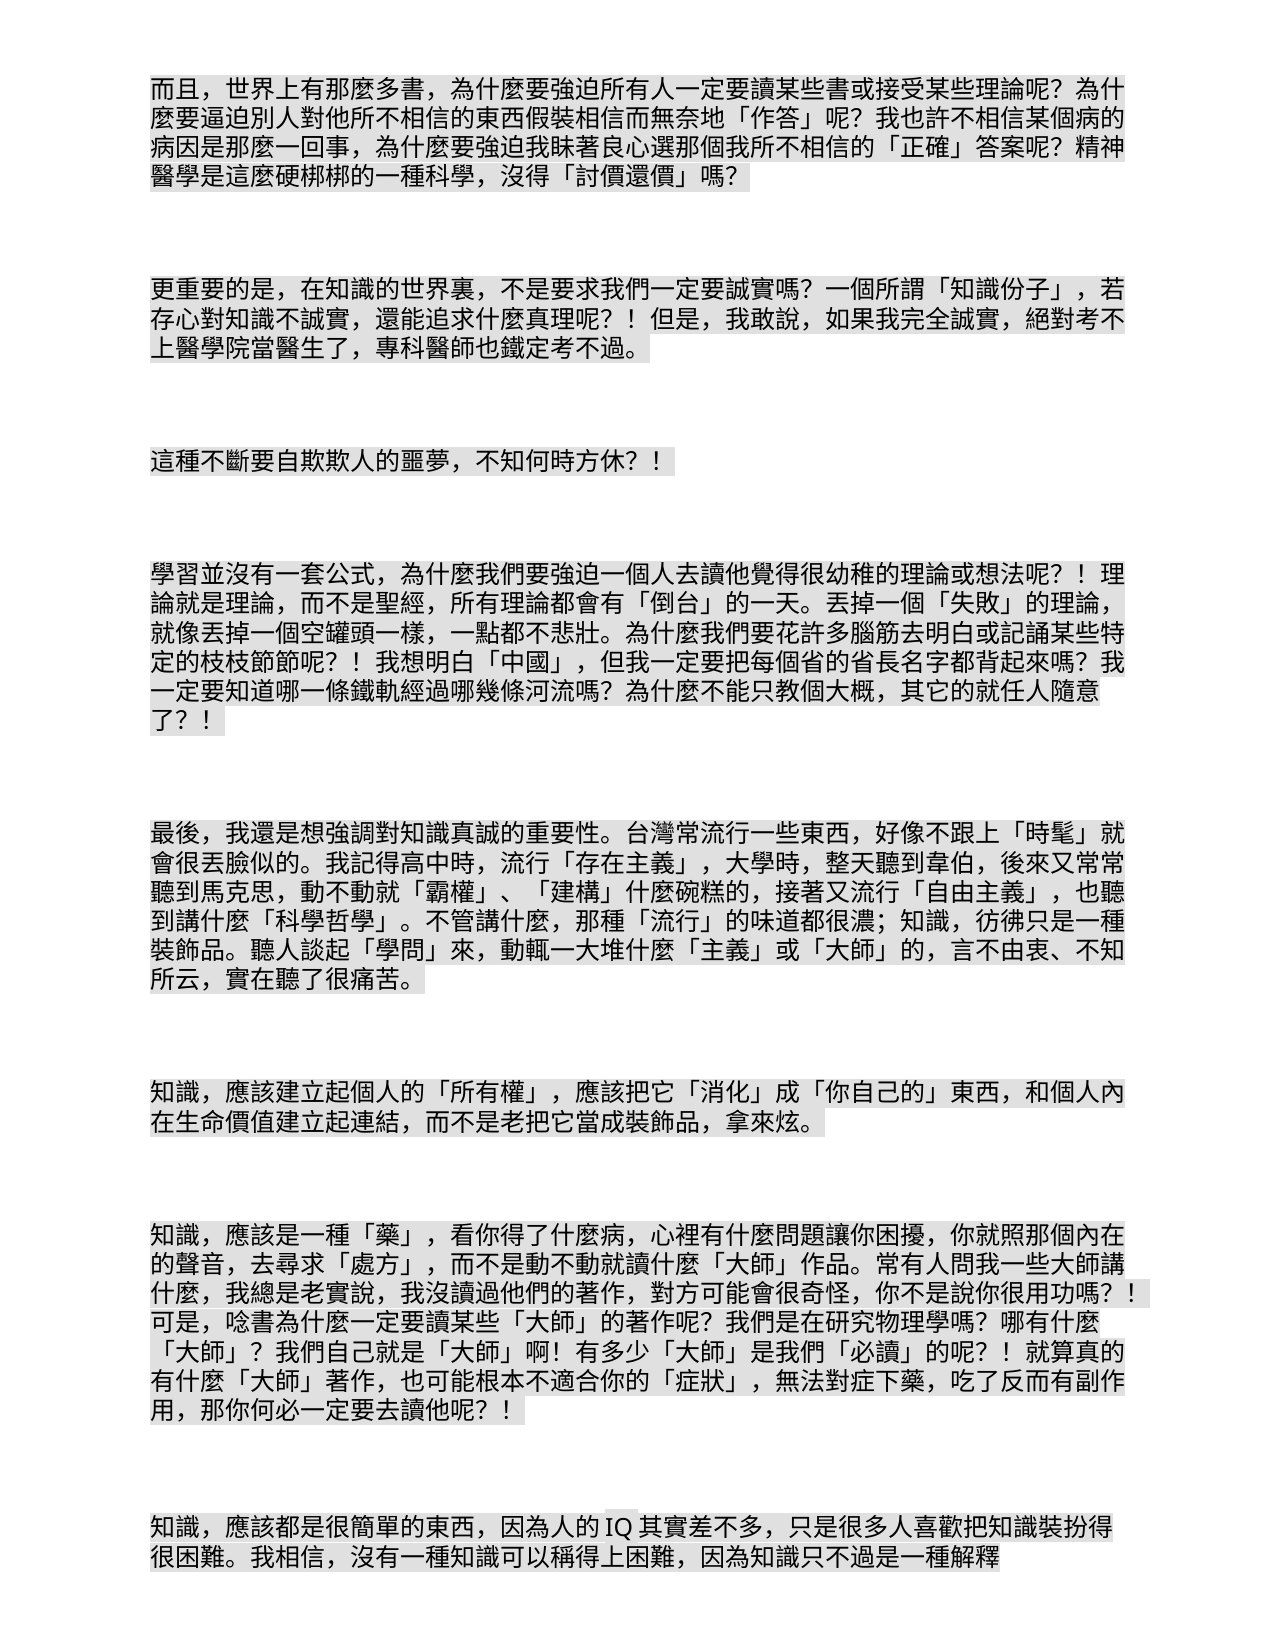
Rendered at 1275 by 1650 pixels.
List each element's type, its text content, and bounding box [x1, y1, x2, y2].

text 知識，應該建立起個人的「所有權」，應該把它「消化」成「你自己的」東西，和個人內在生命價值建立起連結，而不是老把它當成裝飾品，拿來炫。 [150, 1079, 1125, 1137]
text 知識，應該是一種「藥」，看你得了什麼病，心裡有什麼問題讓你困擾，你就照那個內在的聲音，去尋求「處方」，而不是動不動就讀什麼「大師」作品。常有人問我一些大師講什麼，我總是老實說，我沒讀過他們的著作，對方可能會很奇怪，你不是說你很用功嗎？！可是，唸書為什麼一定要讀某些「大師」的著作呢？我們是在研究物理學嗎？哪有什麼「大師」？我們自己就是「大師」啊！有多少「大師」是我們「必讀」的呢？！就算真的有什麼「大師」著作，也可能根本不適合你的「症狀」，無法對症下藥，吃了反而有副作用，那你何必一定要去讀他呢？！ [150, 1221, 1125, 1425]
text 這種不斷要自欺欺人的噩夢，不知何時方休？！ [150, 447, 1125, 476]
text 而且，世界上有那麼多書，為什麼要強迫所有人一定要讀某些書或接受某些理論呢？為什麼要逼迫別人對他所不相信的東西假裝相信而無奈地「作答」呢？我也許不相信某個病的病因是那麼一回事，為什麼要強迫我眛著良心選那個我所不相信的「正確」答案呢？精神醫學是這麼硬梆梆的一種科學，沒得「討價還價」嗎？ [150, 75, 1125, 192]
text 最後，我還是想強調對知識真誠的重要性。台灣常流行一些東西，好像不跟上「時髦」就會很丟臉似的。我記得高中時，流行「存在主義」，大學時，整天聽到韋伯，後來又常常聽到馬克思，動不動就「霸權」、「建構」什麼碗糕的，接著又流行「自由主義」，也聽到講什麼「科學哲學」。不管講什麼，那種「流行」的味道都很濃；知識，彷彿只是一種裝飾品。聽人談起「學問」來，動輒一大堆什麼「主義」或「大師」的，言不由衷、不知所云，實在聽了很痛苦。 [150, 819, 1125, 994]
text 知識，應該都是很簡單的東西，因為人的IQ其實差不多，只是很多人喜歡把知識裝扮得很困難。我相信，沒有一種知識可以稱得上困難，因為知識只不過是一種解釋（interpretation）或說明（explanation）。既然來得容易，我們隨時也可以把它丟棄。知識以外、文字以上的那個神祕世界，才是我們真正在意的東西。 [150, 1509, 1125, 1572]
text 學習並沒有一套公式，為什麼我們要強迫一個人去讀他覺得很幼稚的理論或想法呢？！理論就是理論，而不是聖經，所有理論都會有「倒台」的一天。丟掉一個「失敗」的理論，就像丟掉一個空罐頭一樣，一點都不悲壯。為什麼我們要花許多腦筋去明白或記誦某些特定的枝枝節節呢？！我想明白「中國」，但我一定要把每個省的省長名字都背起來嗎？我一定要知道哪一條鐵軌經過哪幾條河流嗎？為什麼不能只教個大概，其它的就任人隨意了？！ [150, 561, 1125, 736]
text 更重要的是，在知識的世界裏，不是要求我們一定要誠實嗎？一個所謂「知識份子」，若存心對知識不誠實，還能追求什麼真理呢？！但是，我敢說，如果我完全誠實，絕對考不上醫學院當醫生了，專科醫師也鐵定考不過。 [150, 276, 1125, 363]
